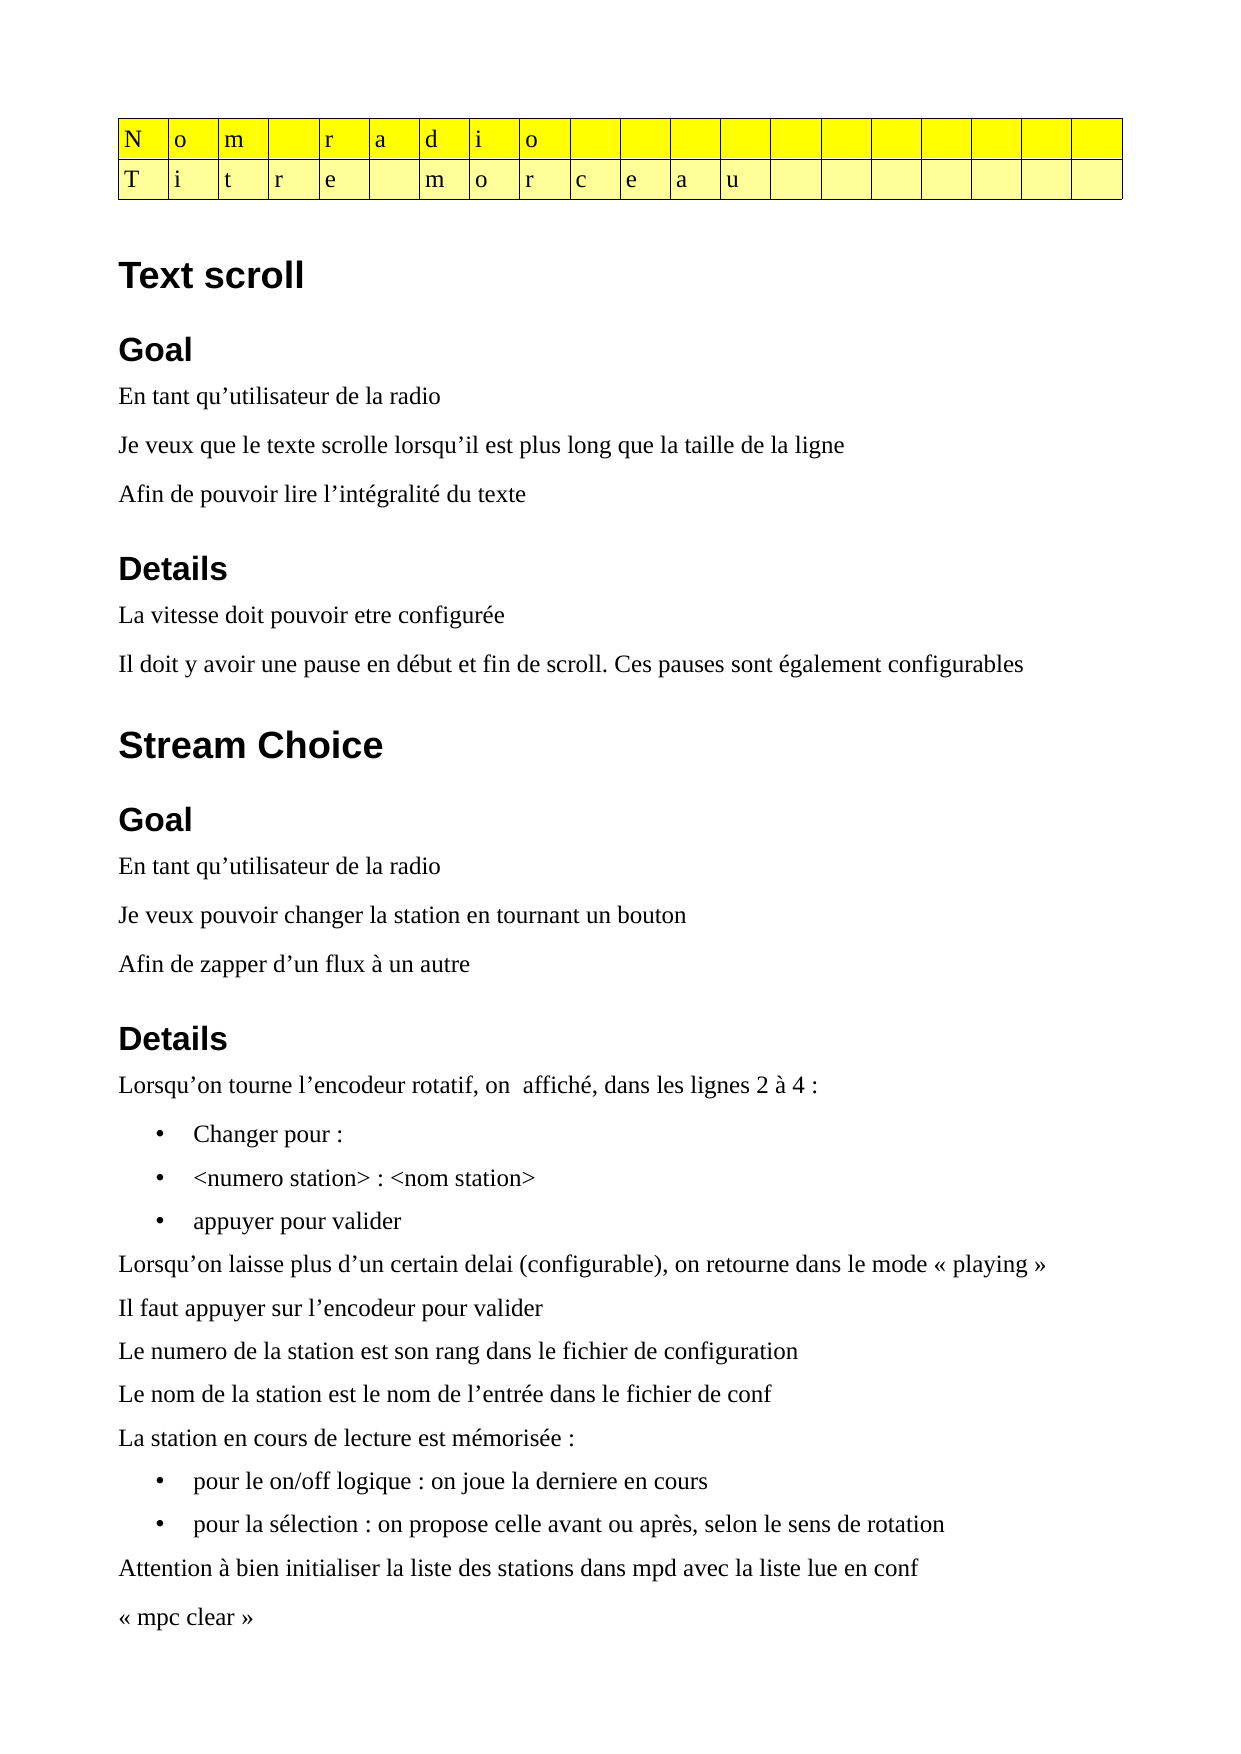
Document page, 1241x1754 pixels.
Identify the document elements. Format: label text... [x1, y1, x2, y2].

table_cell [922, 160, 971, 199]
table_cell [269, 119, 319, 158]
text En tant qu’utilisateur de la radio [118, 851, 1122, 880]
table_cell T [119, 160, 168, 199]
table_cell [872, 160, 921, 199]
table_cell [571, 119, 620, 158]
subtitle Details [118, 549, 1122, 587]
text Le numero de la station est son rang dans le fichier de configuration [118, 1336, 1122, 1365]
subtitle Goal [118, 800, 1122, 839]
table_cell a [671, 160, 720, 199]
text En tant qu’utilisateur de la radio [118, 381, 1122, 409]
table_cell [1072, 160, 1122, 199]
text La station en cours de lecture est mémorisée : [118, 1423, 1122, 1451]
table_cell [671, 119, 720, 158]
text Afin de zapper d’un flux à un autre [118, 949, 1122, 978]
text Attention à bien initialiser la liste des stations dans mpd avec la liste lue en conf [118, 1553, 1122, 1581]
table_cell e [621, 160, 670, 199]
table_cell [822, 119, 871, 158]
table_cell t [219, 160, 268, 199]
table_cell r [269, 160, 319, 199]
subtitle Stream Choice [118, 723, 1122, 767]
list pour le on/off logique : on joue la derniere en cours [156, 1466, 1122, 1495]
table_cell c [571, 160, 620, 199]
table_cell [972, 160, 1021, 199]
list appuyer pour valider [156, 1206, 1122, 1235]
table_cell N [119, 119, 168, 158]
table_cell [872, 119, 921, 158]
table_cell [1022, 160, 1071, 199]
text Je veux pouvoir changer la station en tournant un bouton [118, 900, 1122, 929]
list pour la sélection : on propose celle avant ou après, selon le sens de rotation [156, 1509, 1122, 1538]
table_cell r [520, 160, 570, 199]
table_cell [1022, 119, 1071, 158]
text Je veux que le texte scrolle lorsqu’il est plus long que la taille de la ligne [118, 430, 1122, 458]
text Le nom de la station est le nom de l’entrée dans le fichier de conf [118, 1379, 1122, 1408]
table_cell [922, 119, 971, 158]
subtitle Text scroll [118, 253, 1122, 296]
list Changer pour : [156, 1119, 1122, 1148]
table_cell m [420, 160, 469, 199]
text Lorsqu’on laisse plus d’un certain delai (configurable), on retourne dans le mode « playing » [118, 1249, 1122, 1278]
table_cell o [169, 119, 218, 158]
table_cell o [520, 119, 570, 158]
table_cell [822, 160, 871, 199]
table_cell i [470, 119, 519, 158]
table_cell [1072, 119, 1122, 158]
table_cell i [169, 160, 218, 199]
text Il doit y avoir une pause en début et fin de scroll. Ces pauses sont également configurables [118, 649, 1122, 678]
table_cell e [320, 160, 369, 199]
subtitle Goal [118, 329, 1122, 368]
table_cell [621, 119, 670, 158]
table_cell m [219, 119, 268, 158]
text « mpc clear » [118, 1602, 1122, 1631]
table_cell u [721, 160, 770, 199]
table_cell [771, 160, 821, 199]
text Afin de pouvoir lire l’intégralité du texte [118, 479, 1122, 508]
table_cell d [420, 119, 469, 158]
text Lorsqu’on tourne l’encodeur rotatif, on affiché, dans les lignes 2 à 4 : [118, 1070, 1122, 1099]
text La vitesse doit pouvoir etre configurée [118, 600, 1122, 629]
table_cell [972, 119, 1021, 158]
table_cell a [370, 119, 419, 158]
table_cell [370, 160, 419, 199]
text Il faut appuyer sur l’encodeur pour valider [118, 1293, 1122, 1321]
list <numero station> : <nom station> [156, 1163, 1122, 1191]
table_cell [721, 119, 770, 158]
table_cell r [320, 119, 369, 158]
subtitle Details [118, 1019, 1122, 1058]
table_cell [771, 119, 821, 158]
table_cell o [470, 160, 519, 199]
